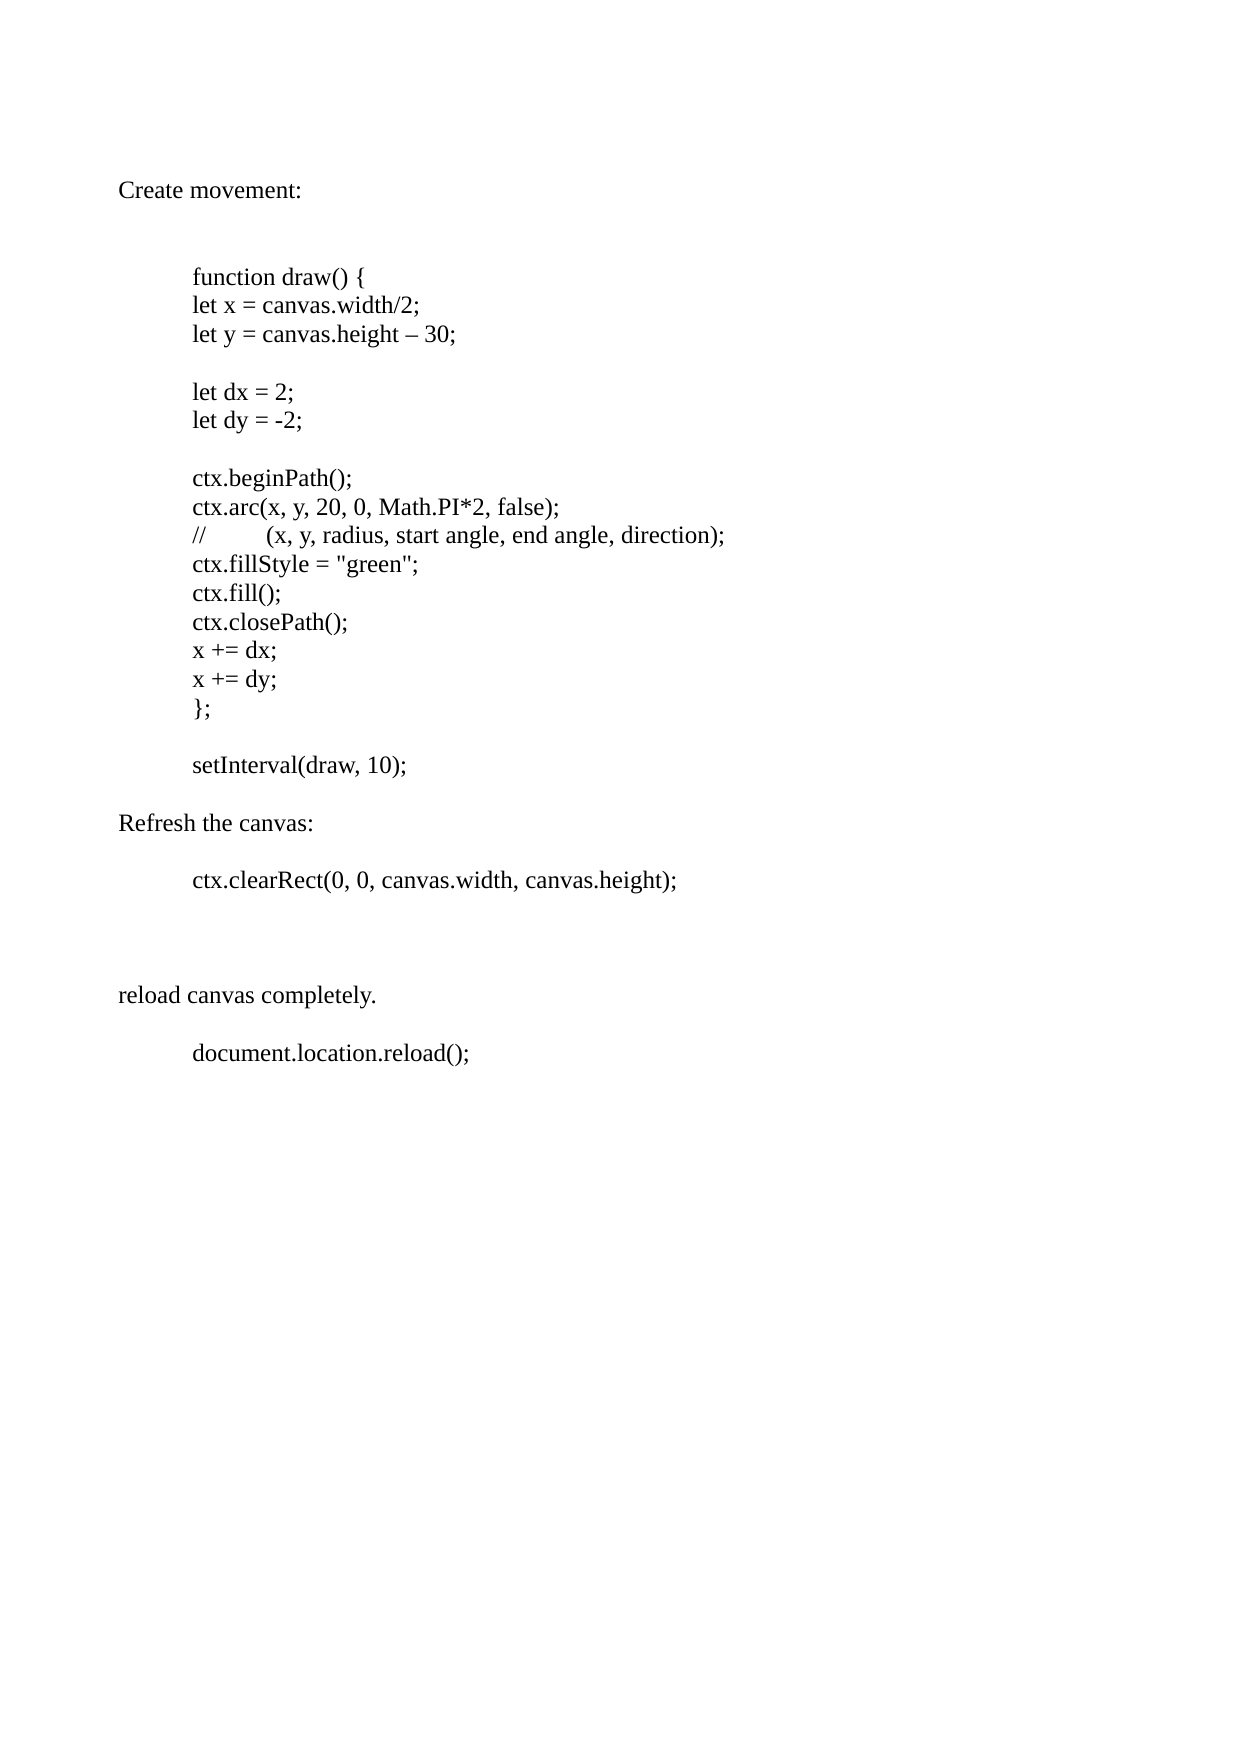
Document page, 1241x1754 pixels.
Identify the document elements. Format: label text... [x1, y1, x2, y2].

text ctx.arc(x, y, 20, 0, Math.PI*2, false); [192, 492, 1122, 521]
text let dy = -2; [118, 406, 1122, 434]
text document.location.reload(); [192, 1038, 1122, 1067]
text x += dx; [192, 636, 1122, 664]
text let x = canvas.width/2; [118, 291, 1122, 319]
text ctx.closePath(); [192, 607, 1122, 636]
text x += dy; [192, 664, 1122, 693]
text ctx.beginPath(); [192, 463, 1122, 492]
text ctx.clearRect(0, 0, canvas.width, canvas.height); [118, 866, 1122, 894]
text setInterval(draw, 10); [192, 751, 1122, 779]
text let y = canvas.height – 30; [118, 319, 1122, 348]
text let dx = 2; [118, 377, 1122, 406]
text Refresh the canvas: [118, 808, 1122, 837]
text Create movement: [118, 176, 1122, 204]
text ctx.fillStyle = "green"; [192, 549, 1122, 578]
text // (x, y, radius, start angle, end angle, direction); [192, 521, 1122, 549]
text ctx.fill(); [192, 578, 1122, 607]
text reload canvas completely. [118, 981, 1122, 1009]
text function draw() { [118, 262, 1122, 291]
text }; [192, 693, 1122, 722]
